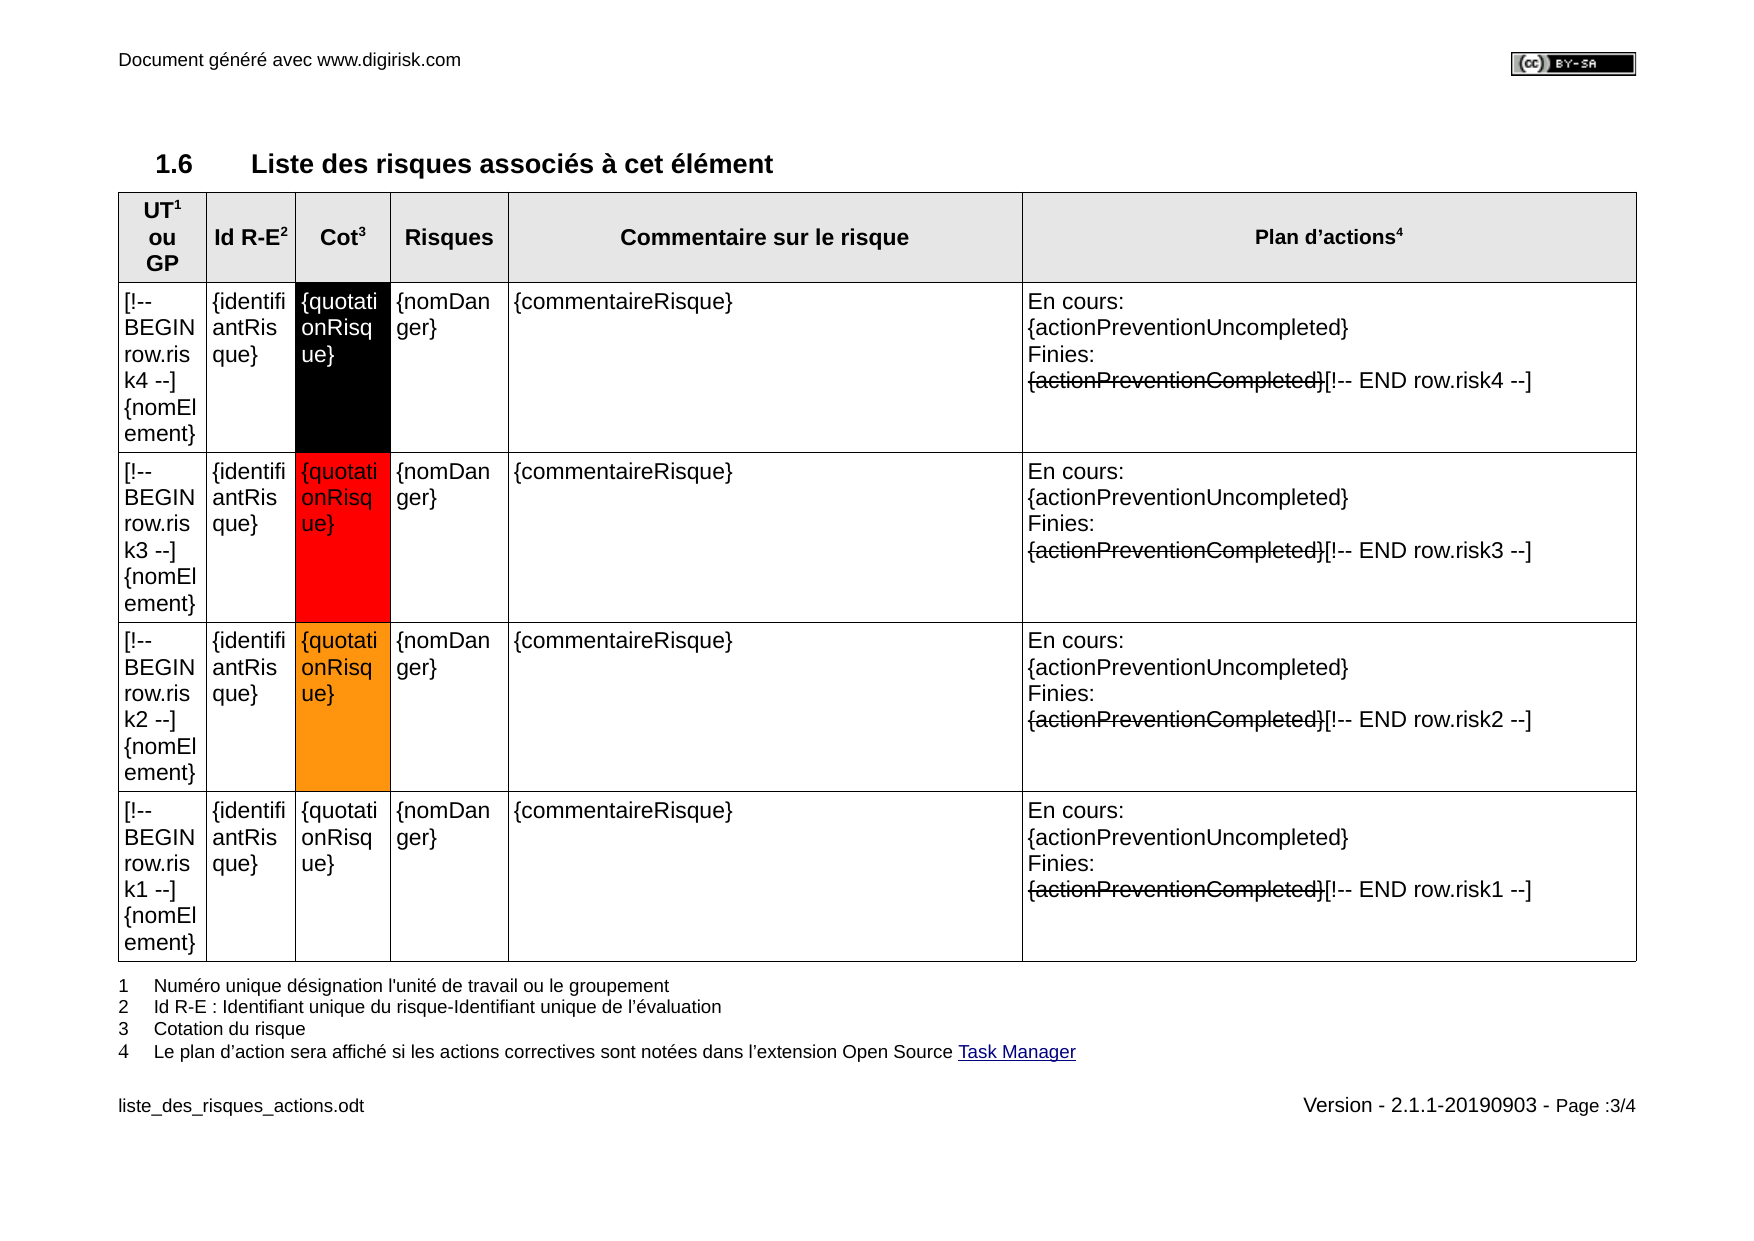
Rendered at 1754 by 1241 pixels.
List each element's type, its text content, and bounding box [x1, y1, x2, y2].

table_cell {quotationRisque} [296, 453, 390, 622]
table_cell {quotationRisque} [296, 792, 390, 961]
table_cell En cours: {actionPreventionUncompleted} Finies: {actionPreventionCompleted}[!-- END row.risk4 --] [1023, 283, 1636, 452]
table_cell {commentaireRisque} [509, 453, 1022, 622]
table_header Id R-E [207, 193, 295, 282]
table_cell {commentaireRisque} [509, 623, 1022, 791]
table_cell {identifiantRisque} [207, 453, 295, 622]
table_header Plan d’actions [1023, 193, 1636, 282]
table_cell {nomDanger} [391, 283, 508, 452]
subtitle Liste des risques associés à cet élément [148, 148, 1636, 179]
table_cell En cours: {actionPreventionUncompleted} Finies: {actionPreventionCompleted}[!-- END row.risk1 --] [1023, 792, 1636, 961]
table_cell {commentaireRisque} [509, 283, 1022, 452]
table_cell [!-- BEGIN row.risk1 --]{nomElement} [119, 792, 206, 961]
table_cell [!-- BEGIN row.risk3 --]{nomElement} [119, 453, 206, 622]
table_cell [!-- BEGIN row.risk4 --]{nomElement} [119, 283, 206, 452]
table_cell [!-- BEGIN row.risk2 --]{nomElement} [119, 623, 206, 791]
table_cell {identifiantRisque} [207, 283, 295, 452]
table_cell {nomDanger} [391, 623, 508, 791]
table_cell {nomDanger} [391, 792, 508, 961]
table_header Commentaire sur le risque [509, 193, 1022, 282]
table_cell En cours: {actionPreventionUncompleted} Finies: {actionPreventionCompleted}[!-- END row.risk2 --] [1023, 623, 1636, 791]
table_cell {commentaireRisque} [509, 792, 1022, 961]
table_cell {identifiantRisque} [207, 623, 295, 791]
table_cell {quotationRisque} [296, 283, 390, 452]
table_cell {identifiantRisque} [207, 792, 295, 961]
table_header Risques [391, 193, 508, 282]
table_cell En cours: {actionPreventionUncompleted} Finies: {actionPreventionCompleted}[!-- END row.risk3 --] [1023, 453, 1636, 622]
table_cell {quotationRisque} [296, 623, 390, 791]
table_header UT ou GP [119, 193, 206, 282]
picture [1511, 52, 1637, 76]
table_cell {nomDanger} [391, 453, 508, 622]
table_header Cot [296, 193, 390, 282]
